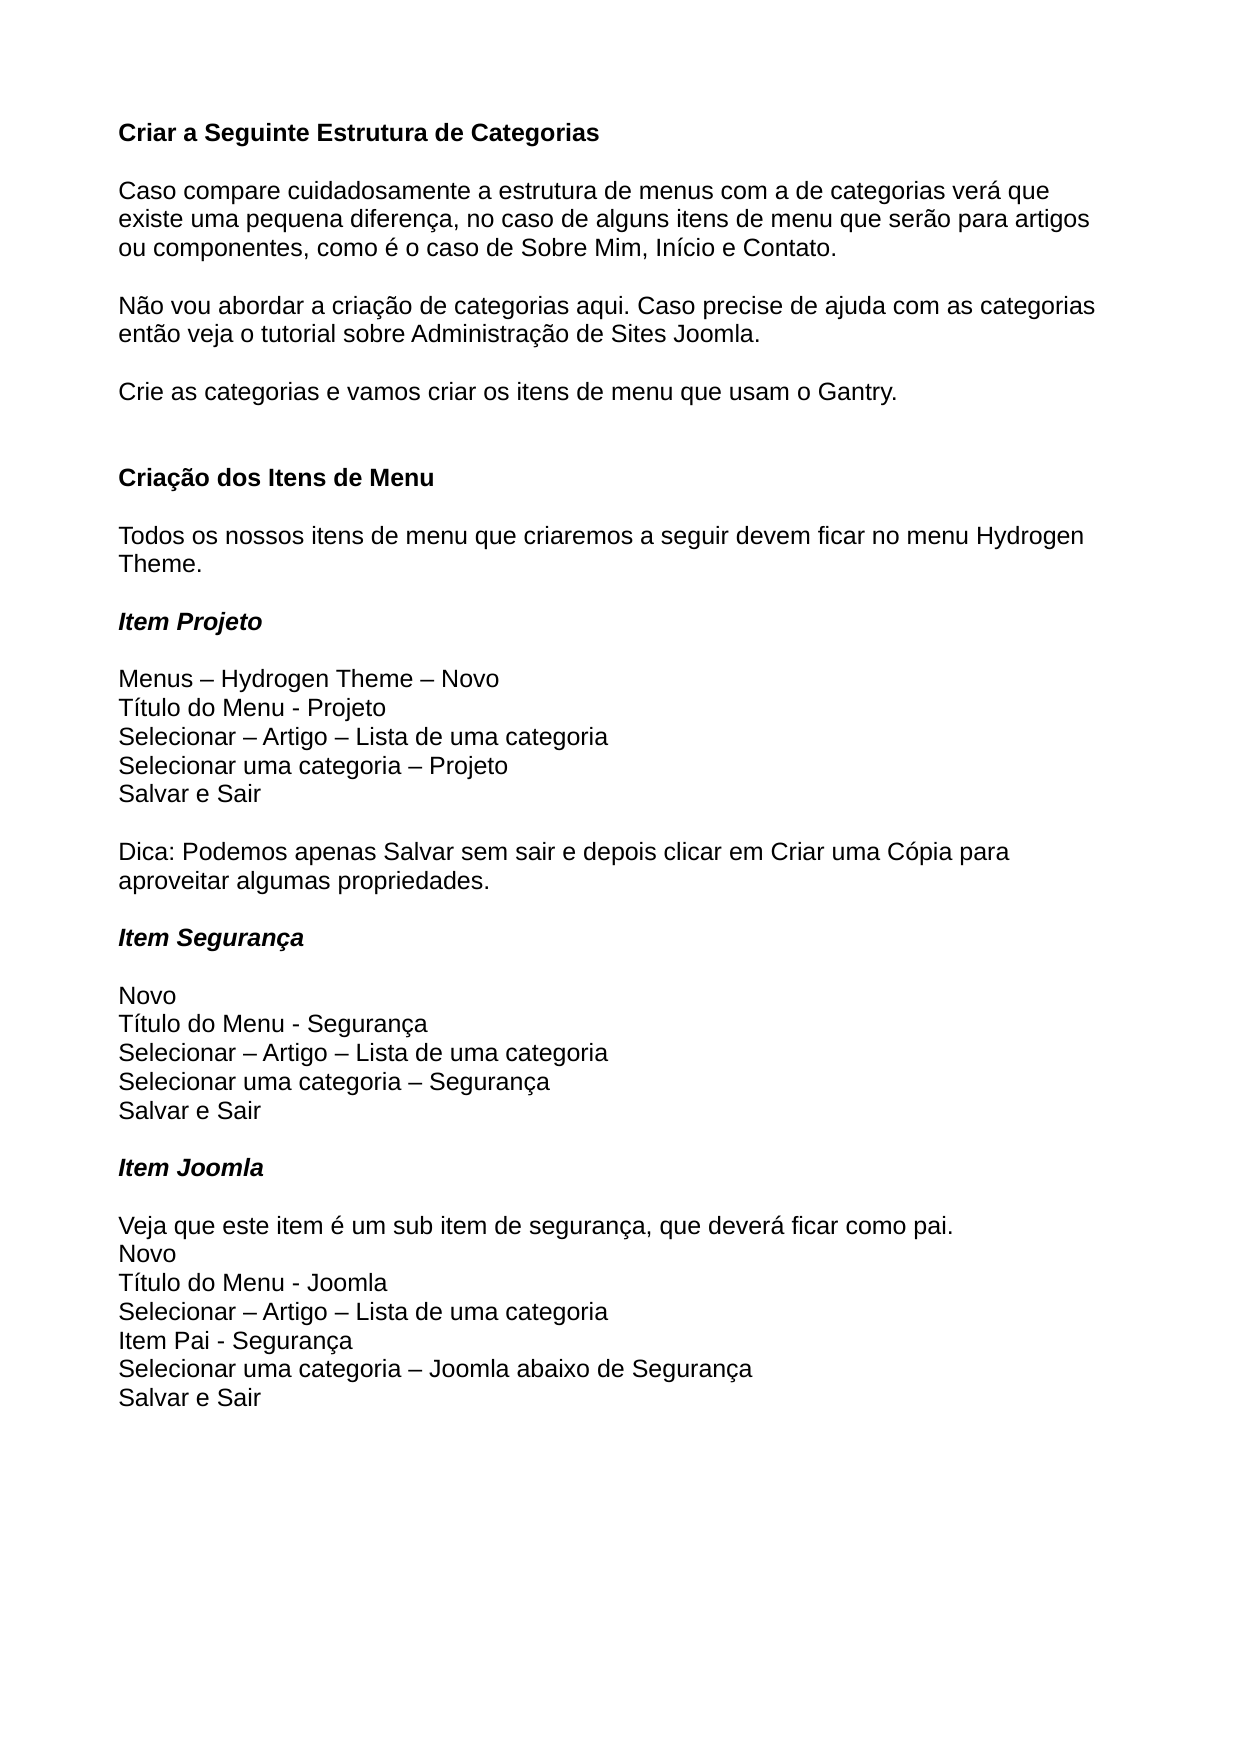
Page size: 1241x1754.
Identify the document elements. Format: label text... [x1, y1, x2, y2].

text Novo [118, 981, 1122, 1009]
text Item Segurança [118, 923, 1122, 952]
text Salvar e Sair [118, 1096, 1122, 1124]
text Dica: Podemos apenas Salvar sem sair e depois clicar em Criar uma Cópia para aproveitar algumas propriedades. [118, 837, 1122, 894]
text Selecionar uma categoria – Segurança [118, 1067, 1122, 1096]
text Não vou abordar a criação de categorias aqui. Caso precise de ajuda com as categorias então veja o tutorial sobre Administração de Sites Joomla. [118, 291, 1122, 348]
text Item Joomla [118, 1153, 1122, 1182]
text Selecionar uma categoria – Joomla abaixo de Segurança [118, 1354, 1122, 1383]
text Veja que este item é um sub item de segurança, que deverá ficar como pai. [118, 1211, 1122, 1239]
text Salvar e Sair [118, 779, 1122, 808]
text Novo [118, 1239, 1122, 1268]
text Criar a Seguinte Estrutura de Categorias [118, 118, 1122, 147]
text Item Pai - Segurança [118, 1326, 1122, 1354]
text Salvar e Sair [118, 1383, 1122, 1412]
text Criação dos Itens de Menu [118, 463, 1122, 492]
text Título do Menu - Projeto [118, 693, 1122, 722]
text Selecionar – Artigo – Lista de uma categoria [118, 722, 1122, 751]
text Selecionar – Artigo – Lista de uma categoria [118, 1297, 1122, 1326]
text Item Projeto [118, 607, 1122, 636]
text Título do Menu - Joomla [118, 1268, 1122, 1297]
text Caso compare cuidadosamente a estrutura de menus com a de categorias verá que existe uma pequena diferença, no caso de alguns itens de menu que serão para artigos ou componentes, como é o caso de Sobre Mim, Início e Contato. [118, 176, 1122, 262]
text Crie as categorias e vamos criar os itens de menu que usam o Gantry. [118, 377, 1122, 406]
text Selecionar – Artigo – Lista de uma categoria [118, 1038, 1122, 1067]
text Selecionar uma categoria – Projeto [118, 751, 1122, 779]
text Menus – Hydrogen Theme – Novo [118, 664, 1122, 693]
text Título do Menu - Segurança [118, 1009, 1122, 1038]
text Todos os nossos itens de menu que criaremos a seguir devem ficar no menu Hydrogen Theme. [118, 521, 1122, 578]
